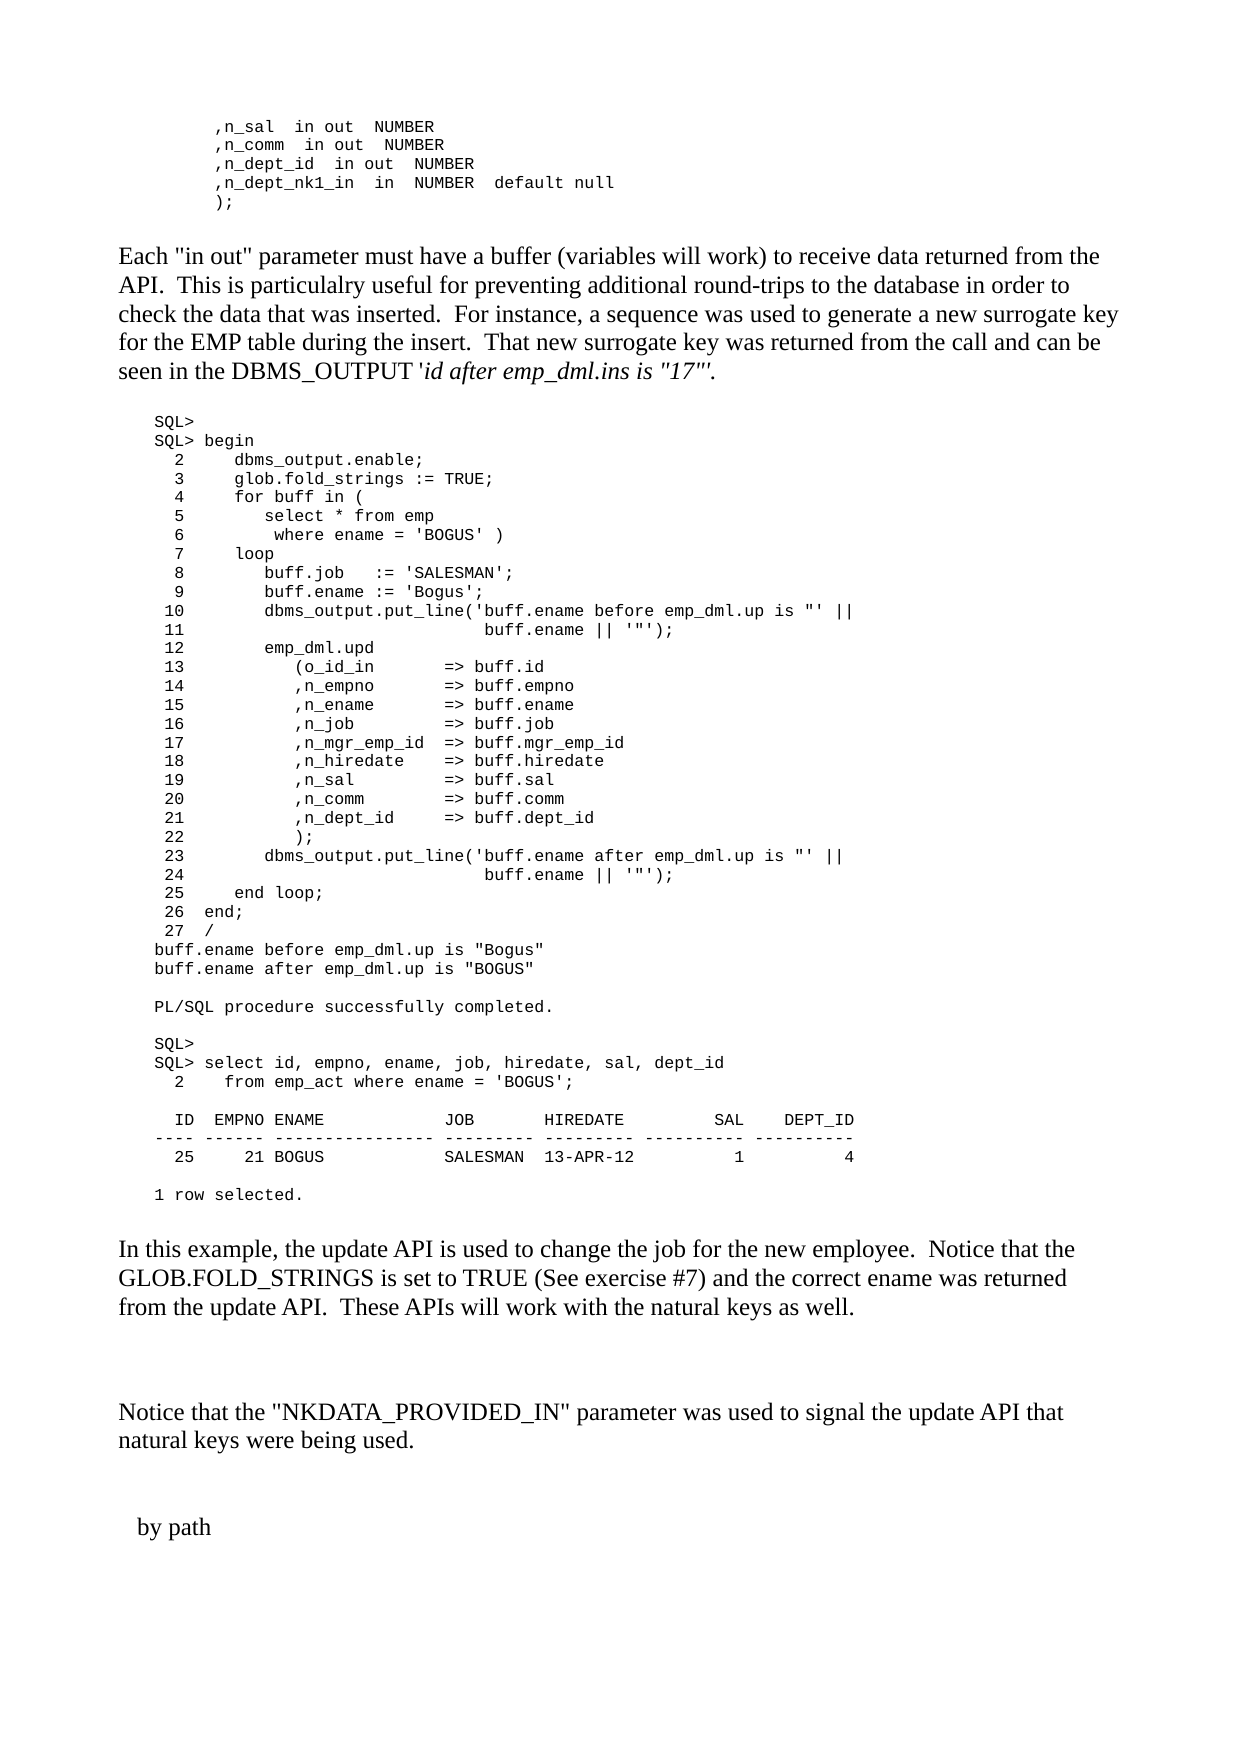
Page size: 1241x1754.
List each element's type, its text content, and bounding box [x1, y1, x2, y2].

text 16 ,n_job => buff.job [154, 715, 1086, 734]
text 15 ,n_ename => buff.ename [154, 696, 1086, 715]
text 12 emp_dml.upd [154, 640, 1086, 659]
text 19 ,n_sal => buff.sal [154, 772, 1086, 791]
text SQL> begin [154, 432, 1086, 451]
text 1 row selected. [154, 1187, 1086, 1206]
text ,n_sal in out NUMBER [154, 118, 1086, 137]
text ); [154, 193, 1086, 212]
text 18 ,n_hiredate => buff.hiredate [154, 753, 1086, 772]
text 13 (o_id_in => buff.id [154, 659, 1086, 678]
text Notice that the "NKDATA_PROVIDED_IN" parameter was used to signal the update API that natural keys were being used. [118, 1397, 1122, 1454]
text ---- ------ ---------------- --------- --------- ---------- ---------- [154, 1130, 1086, 1149]
text 27 / [154, 923, 1086, 942]
text 20 ,n_comm => buff.comm [154, 791, 1086, 809]
text 17 ,n_mgr_emp_id => buff.mgr_emp_id [154, 734, 1086, 753]
text 23 dbms_output.put_line('buff.ename after emp_dml.up is "' || [154, 847, 1086, 866]
text 25 21 BOGUS SALESMAN 13-APR-12 1 4 [154, 1149, 1086, 1168]
text 7 loop [154, 546, 1086, 564]
text 2 from emp_act where ename = 'BOGUS'; [154, 1073, 1086, 1092]
text buff.ename after emp_dml.up is "BOGUS" [154, 960, 1086, 979]
text ,n_comm in out NUMBER [154, 137, 1086, 156]
text buff.ename before emp_dml.up is "Bogus" [154, 942, 1086, 960]
text SQL> [154, 1036, 1086, 1055]
text 10 dbms_output.put_line('buff.ename before emp_dml.up is "' || [154, 602, 1086, 621]
text 8 buff.job := 'SALESMAN'; [154, 564, 1086, 583]
text ,n_dept_id in out NUMBER [154, 156, 1086, 175]
text 21 ,n_dept_id => buff.dept_id [154, 809, 1086, 828]
text 3 glob.fold_strings := TRUE; [154, 470, 1086, 489]
text 22 ); [154, 828, 1086, 847]
text Each "in out" parameter must have a buffer (variables will work) to receive data returned from the API. This is particulalry useful for preventing additional round-trips to the database in order to check the data that was inserted. For instance, a sequence was used to generate a new surrogate key for the EMP table during the insert. That new surrogate key was returned from the call and can be seen in the DBMS_OUTPUT 'id after emp_dml.ins is "17"'. [118, 241, 1122, 385]
text by path [118, 1512, 1122, 1541]
text SQL> [154, 414, 1086, 432]
text 24 buff.ename || '"'); [154, 866, 1086, 885]
text ,n_dept_nk1_in in NUMBER default null [154, 175, 1086, 193]
text 5 select * from emp [154, 508, 1086, 527]
text 2 dbms_output.enable; [154, 451, 1086, 470]
text 4 for buff in ( [154, 489, 1086, 508]
text In this example, the update API is used to change the job for the new employee. Notice that the GLOB.FOLD_STRINGS is set to TRUE (See exercise #7) and the correct ename was returned from the update API. These APIs will work with the natural keys as well. [118, 1234, 1122, 1321]
text ID EMPNO ENAME JOB HIREDATE SAL DEPT_ID [154, 1111, 1086, 1130]
text SQL> select id, empno, ename, job, hiredate, sal, dept_id [154, 1055, 1086, 1073]
text 25 end loop; [154, 885, 1086, 904]
text 9 buff.ename := 'Bogus'; [154, 583, 1086, 602]
text 11 buff.ename || '"'); [154, 621, 1086, 640]
text 6 where ename = 'BOGUS' ) [154, 527, 1086, 546]
text PL/SQL procedure successfully completed. [154, 998, 1086, 1017]
text 14 ,n_empno => buff.empno [154, 678, 1086, 696]
text 26 end; [154, 904, 1086, 923]
